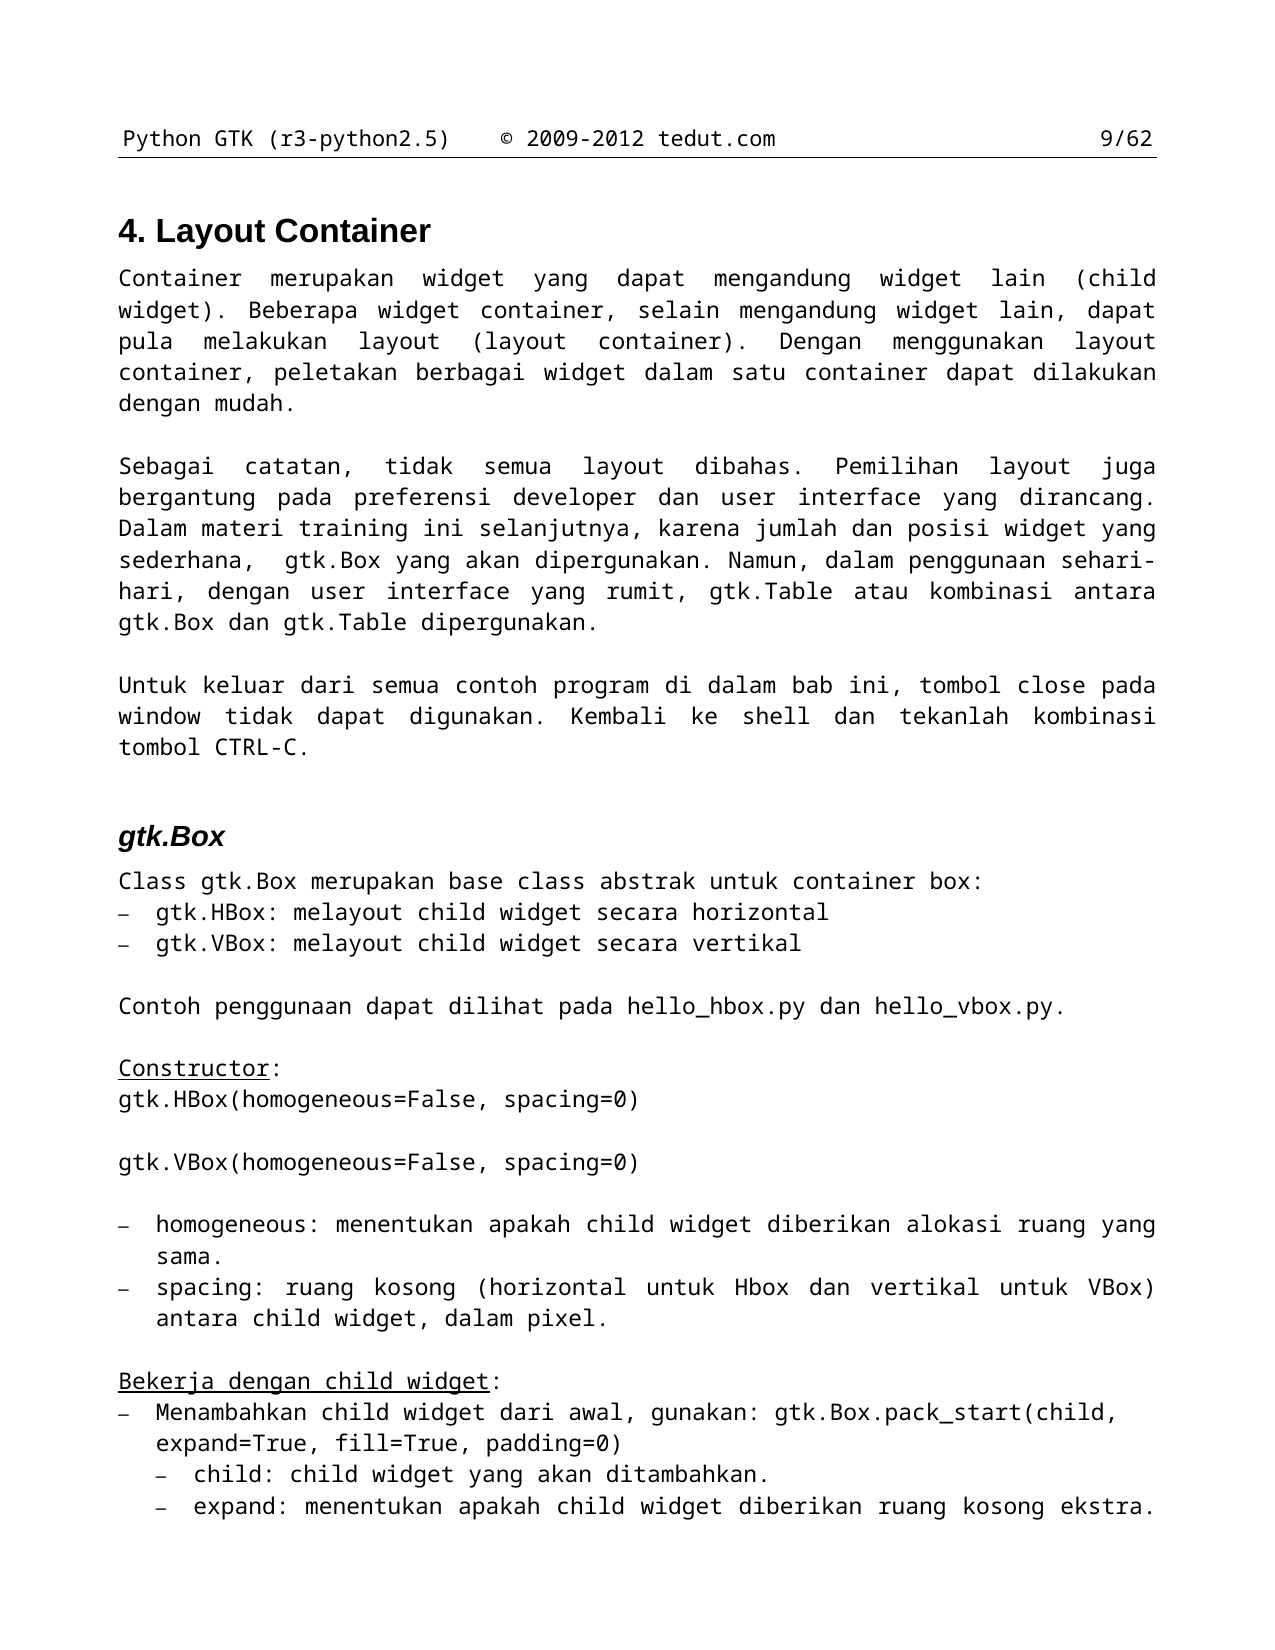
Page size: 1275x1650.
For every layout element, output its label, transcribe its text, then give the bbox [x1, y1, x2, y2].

subtitle gtk.Box [118, 819, 1157, 852]
text Container merupakan widget yang dapat mengandung widget lain (child widget). Beberapa widget container, selain mengandung widget lain, dapat pula melakukan layout (layout container). Dengan menggunakan layout container, peletakan berbagai widget dalam satu container dapat dilakukan dengan mudah. [118, 262, 1157, 419]
list Menambahkan child widget dari awal, gunakan: gtk.Box.pack_start(child, expand=True, fill=True, padding=0) [118, 1396, 1157, 1458]
list spacing: ruang kosong (horizontal untuk Hbox dan vertikal untuk VBox) antara child widget, dalam pixel. [118, 1271, 1157, 1333]
list gtk.HBox: melayout child widget secara horizontal [118, 896, 1157, 927]
list child: child widget yang akan ditambahkan. [156, 1458, 1157, 1490]
list gtk.VBox: melayout child widget secara vertikal [118, 927, 1157, 958]
text Contoh penggunaan dapat dilihat pada hello_hbox.py dan hello_vbox.py. [118, 990, 1157, 1021]
text Class gtk.Box merupakan base class abstrak untuk container box: [118, 865, 1157, 896]
text Bekerja dengan child widget: [118, 1365, 1157, 1396]
subtitle 4. Layout Container [118, 211, 1157, 250]
text Untuk keluar dari semua contoh program di dalam bab ini, tombol close pada window tidak dapat digunakan. Kembali ke shell dan tekanlah kombinasi tombol CTRL-C. [118, 669, 1157, 762]
text Constructor: [118, 1052, 1157, 1083]
text Sebagai catatan, tidak semua layout dibahas. Pemilihan layout juga bergantung pada preferensi developer dan user interface yang dirancang. Dalam materi training ini selanjutnya, karena jumlah dan posisi widget yang sederhana, gtk.Box yang akan dipergunakan. Namun, dalam penggunaan sehari-hari, dengan user interface yang rumit, gtk.Table atau kombinasi antara gtk.Box dan gtk.Table dipergunakan. [118, 450, 1157, 637]
text gtk.VBox(homogeneous=False, spacing=0) [118, 1146, 1157, 1177]
list homogeneous: menentukan apakah child widget diberikan alokasi ruang yang sama. [118, 1208, 1157, 1271]
list expand: menentukan apakah child widget diberikan ruang kosong ekstra. [156, 1490, 1157, 1521]
text gtk.HBox(homogeneous=False, spacing=0) [118, 1083, 1157, 1115]
